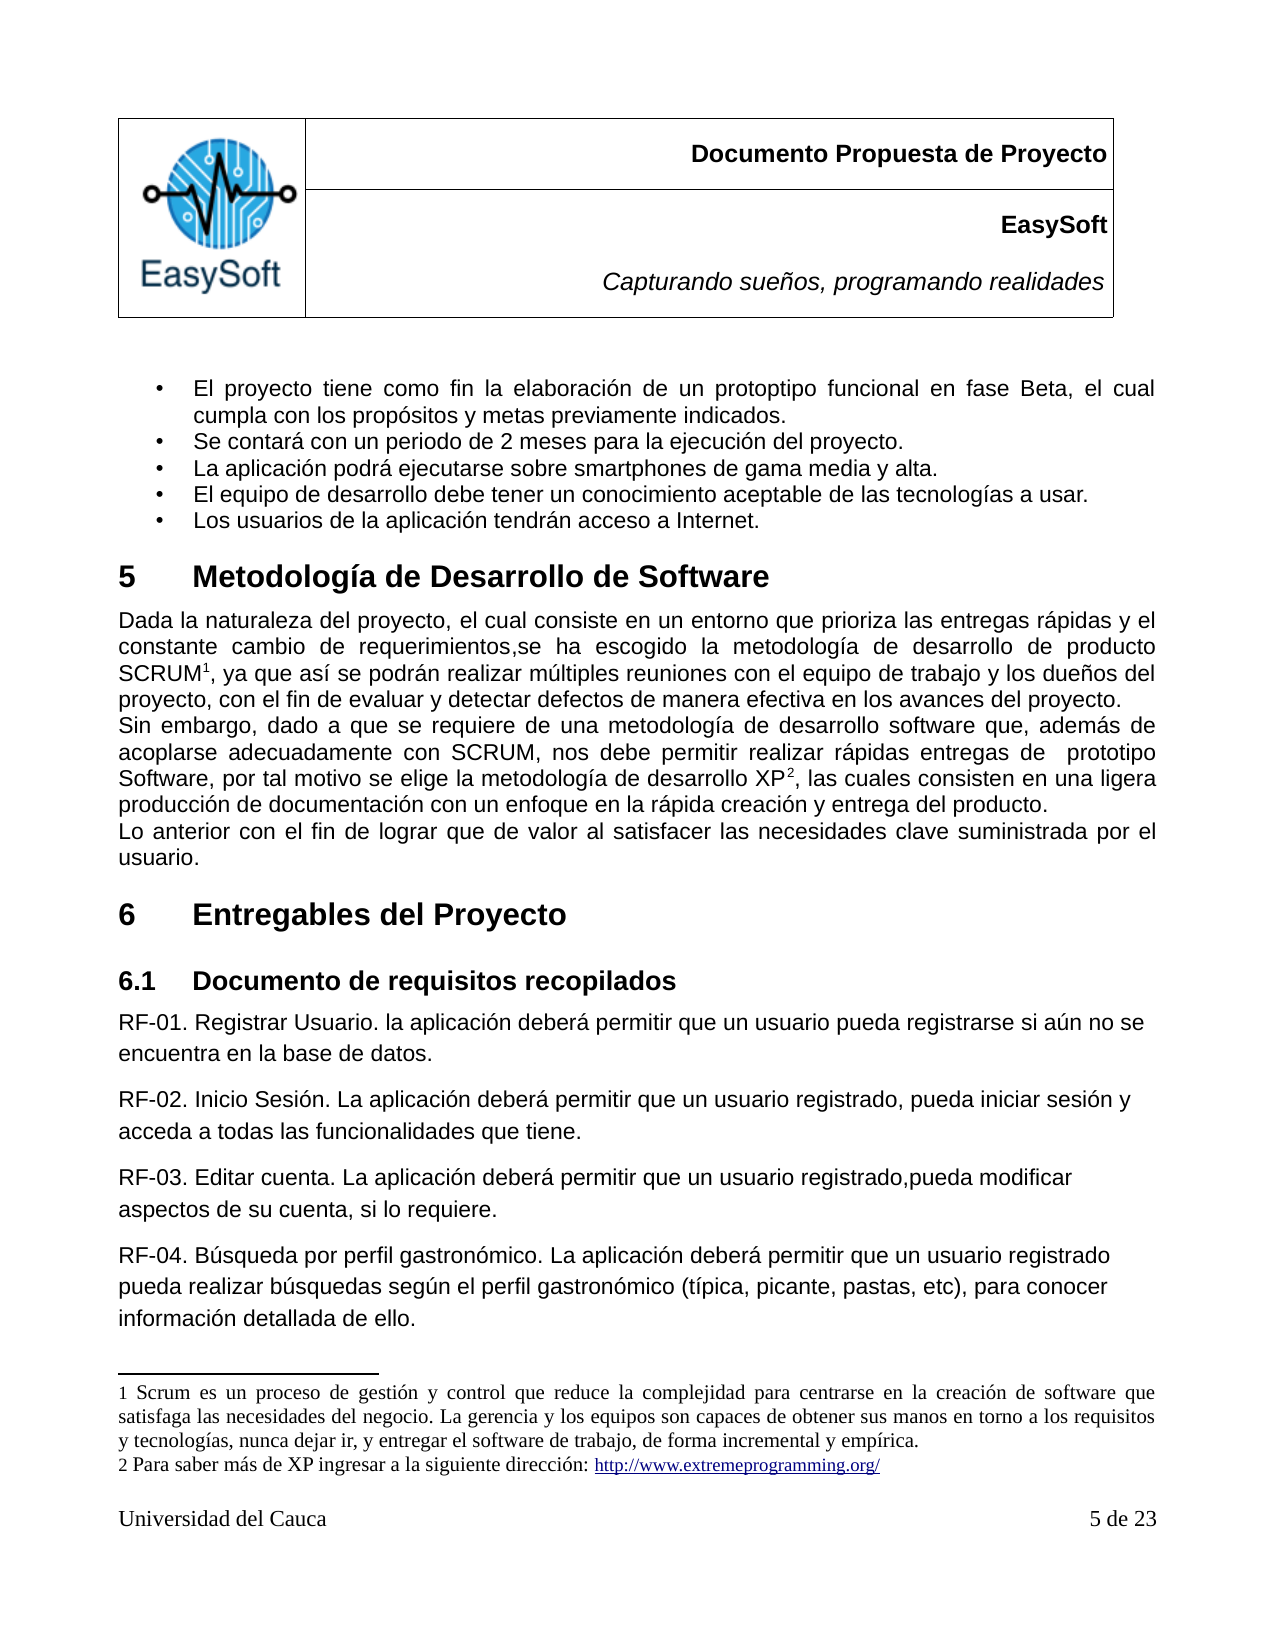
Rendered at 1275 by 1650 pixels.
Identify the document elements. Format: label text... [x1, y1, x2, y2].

text RF-03. Editar cuenta. La aplicación deberá permitir que un usuario registrado,pueda modificar aspectos de su cuenta, si lo requiere. [118, 1164, 1157, 1222]
text Para saber más de XP ingresar a la siguiente dirección: http://www.extremeprogramming.org/ [118, 1452, 1157, 1476]
list Los usuarios de la aplicación tendrán acceso a Internet. [156, 507, 1157, 533]
text Dada la naturaleza del proyecto, el cual consiste en un entorno que prioriza las entregas rápidas y el constante cambio de requerimientos,se ha escogido la metodología de desarrollo de producto SCRUM, ya que así se podrán realizar múltiples reuniones con el equipo de trabajo y los dueños del proyecto, con el fin de evaluar y detectar defectos de manera efectiva en los avances del proyecto. [118, 607, 1157, 712]
list Se contará con un periodo de 2 meses para la ejecución del proyecto. [156, 428, 1157, 454]
subtitle Documento de requisitos recopilados [118, 965, 1157, 996]
text RF-02. Inicio Sesión. La aplicación deberá permitir que un usuario registrado, pueda iniciar sesión y acceda a todas las funcionalidades que tiene. [118, 1086, 1157, 1144]
list El proyecto tiene como fin la elaboración de un protoptipo funcional en fase Beta, el cual cumpla con los propósitos y metas previamente indicados. [156, 375, 1157, 428]
text Lo anterior con el fin de lograr que de valor al satisfacer las necesidades clave suministrada por el usuario. [118, 818, 1157, 871]
text RF-04. Búsqueda por perfil gastronómico. La aplicación deberá permitir que un usuario registrado pueda realizar búsquedas según el perfil gastronómico (típica, picante, pastas, etc), para conocer información detallada de ello. [118, 1242, 1157, 1331]
text RF-01. Registrar Usuario. la aplicación deberá permitir que un usuario pueda registrarse si aún no se encuentra en la base de datos. [118, 1008, 1157, 1066]
text Sin embargo, dado a que se requiere de una metodología de desarrollo software que, además de acoplarse adecuadamente con SCRUM, nos debe permitir realizar rápidas entregas de prototipo Software, por tal motivo se elige la metodología de desarrollo XP, las cuales consisten en una ligera producción de documentación con un enfoque en la rápida creación y entrega del producto. [118, 712, 1157, 818]
list La aplicación podrá ejecutarse sobre smartphones de gama media y alta. [156, 454, 1157, 481]
subtitle Entregables del Proyecto [118, 896, 1157, 931]
picture [123, 124, 300, 312]
subtitle Metodología de Desarrollo de Software [118, 558, 1157, 594]
text Scrum es un proceso de gestión y control que reduce la complejidad para centrarse en la creación de software que satisfaga las necesidades del negocio. La gerencia y los equipos son capaces de obtener sus manos en torno a los requisitos y tecnologías, nunca dejar ir, y entregar el software de trabajo, de forma incremental y empírica. [118, 1380, 1157, 1452]
list El equipo de desarrollo debe tener un conocimiento aceptable de las tecnologías a usar. [156, 481, 1157, 507]
